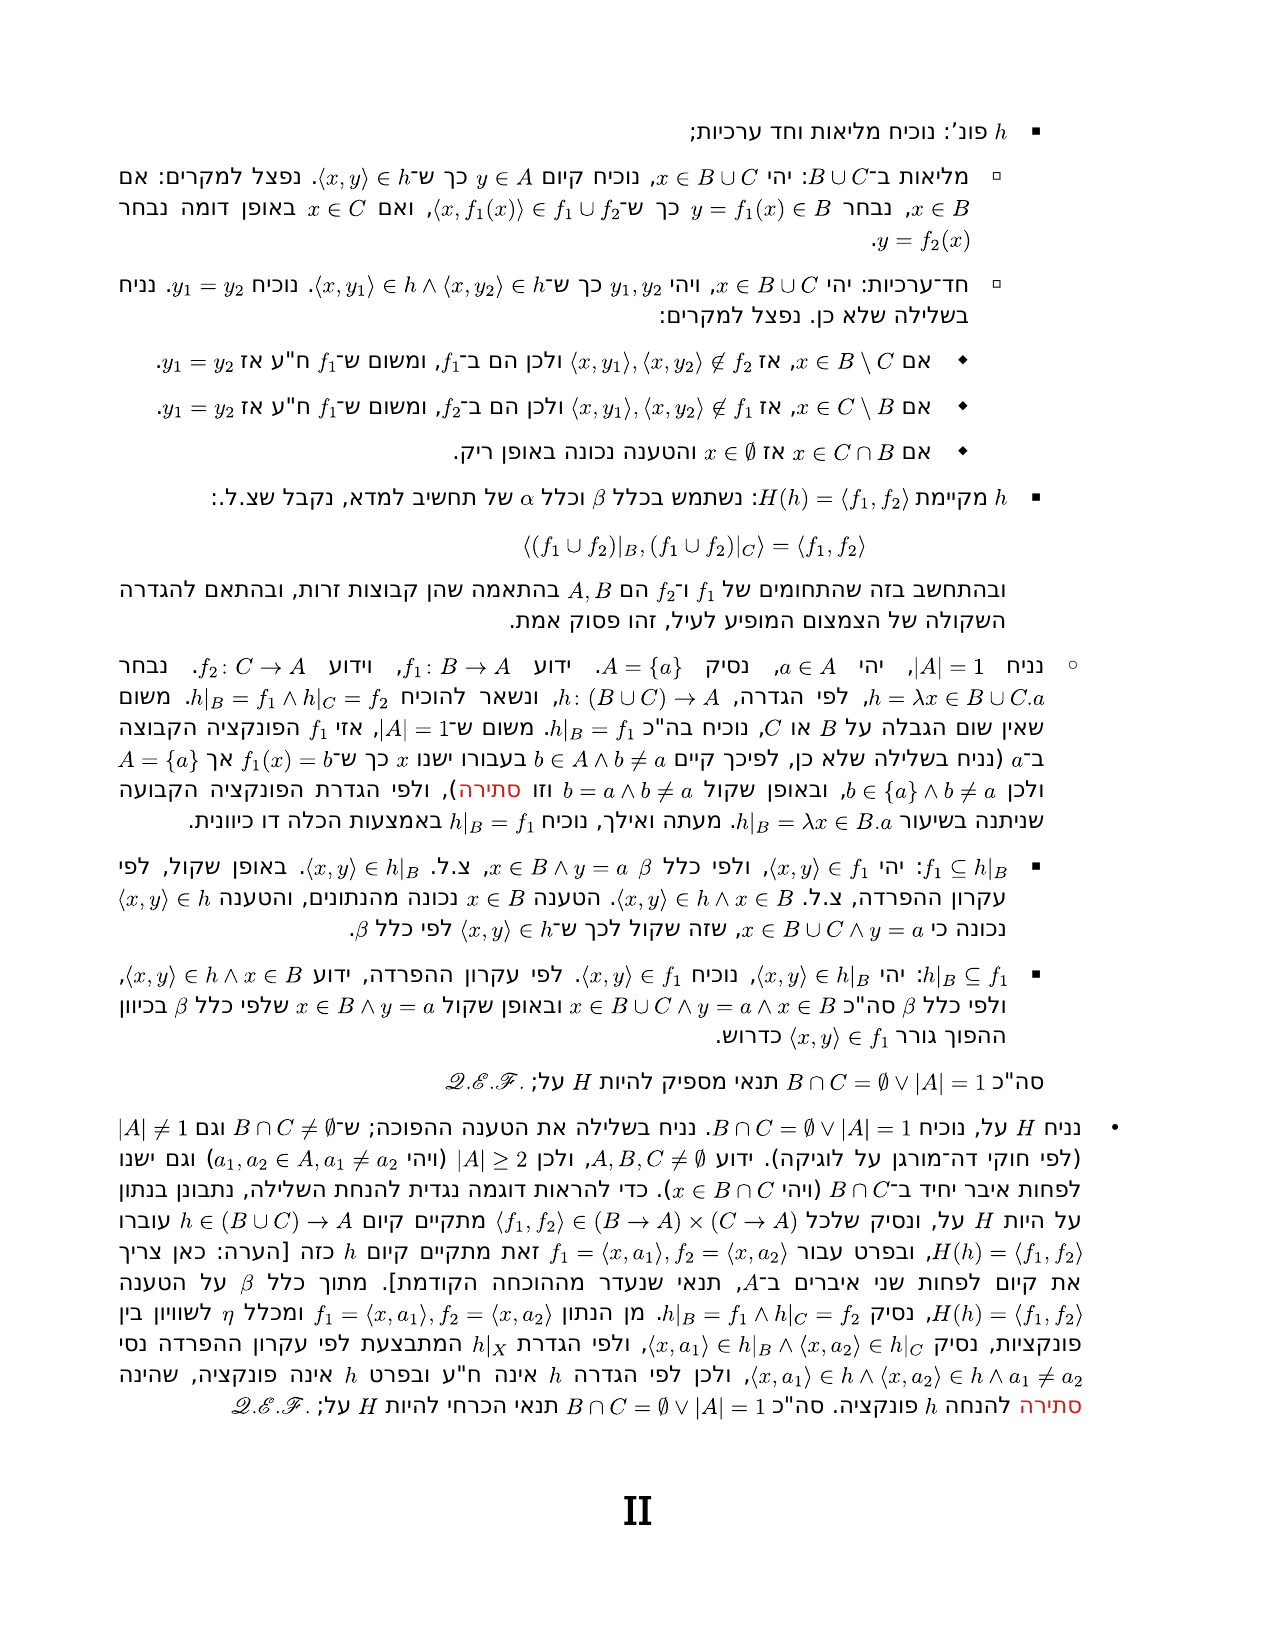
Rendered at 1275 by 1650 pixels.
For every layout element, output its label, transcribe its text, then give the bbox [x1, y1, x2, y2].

list : יהי , נוכיח . לפי עקרון ההפרדה, ידוע , ולפי כלל סה"כ ובאופן שקול שלפי כלל בכיוון ההפוך גורר כדרוש. [118, 961, 1044, 1050]
list ובהתחשב בזה שהתחומים של ו־ הם בהתאמה שהן קבוצות זרות, ובהתאם להגדרה השקולה של הצמצום המופיע לעיל, זהו פסוק אמת. [118, 577, 1044, 634]
list מקיימת : נשתמש בכלל וכלל של תחשיב למדא, נקבל שצ.ל.: [118, 484, 1044, 511]
list מליאות ב־: יהי , נוכיח קיום כך ש־. נפצל למקרים: אם , נבחר כך ש־, ואם באופן דומה נבחר . [118, 163, 1007, 252]
list אם , אז ולכן הם ב־, ומשום ש־ ח"ע אז . [118, 393, 969, 420]
list אם , אז ולכן הם ב־, ומשום ש־ ח"ע אז . [118, 347, 969, 374]
list סה"כ תנאי מספיק להיות על; [118, 1068, 1082, 1096]
list פונ’: נוכיח מליאות וחד ערכיות; [118, 118, 1044, 145]
list חד־ערכיות: יהי , ויהי כך ש־. נוכיח . נניח בשלילה שלא כן. נפצל למקרים: [118, 271, 1007, 329]
list נניח על, נוכיח . נניח בשלילה את הטענה ההפוכה; ש־ וגם (לפי חוקי דה־מורגן על לוגיקה). ידוע , ולכן (ויהי ) וגם ישנו לפחות איבר יחיד ב־ (ויהי ). כדי להראות דוגמה נגדית להנחת השלילה, נתבונן בנתון על היות על, ונסיק שלכל מתקיים קיום עוברו , ובפרט עבור זאת מתקיים קיום כזה [הערה: כאן צריך את קיום לפחות שני איברים ב־, תנאי שנעדר מההוכחה הקודמת]. מתוך כלל על הטענה , נסיק . מן הנתון ומכלל לשוויון בין פונקציות, נסיק , ולפי הגדרת המתבצעת לפי עקרון ההפרדה נסי , ולכן לפי הגדרה אינה ח"ע ובפרט אינה פונקציה, שהינה סתירה להנחה פונקציה. סה"כ תנאי הכרחי להיות על; [118, 1114, 1119, 1420]
list : יהי , ולפי כלל , צ.ל. . באופן שקול, לפי עקרון ההפרדה, צ.ל. . הטענה נכונה מהנתונים, והטענה נכונה כי , שזה שקול לכך ש־ לפי כלל . [118, 853, 1044, 942]
list נניח , יהי , נסיק . ידוע , וידוע . נבחר , לפי הגדרה, , ונשאר להוכיח . משום שאין שום הגבלה על או , נוכיח בה"כ . משום ש־, אזי הפונקציה הקבוצה ב־ (נניח בשלילה שלא כן, לפיכך קיים בעבורו ישנו כך ש־ אך ולכן , ובאופן שקול וזו סתירה), ולפי הגדרת הפונקציה הקבועה שניתנה בשיעור . מעתה ואילך, נוכיח באמצעות הכלה דו כיוונית. [118, 652, 1082, 835]
list אם אז והטענה נכונה באופן ריק. [118, 438, 969, 465]
